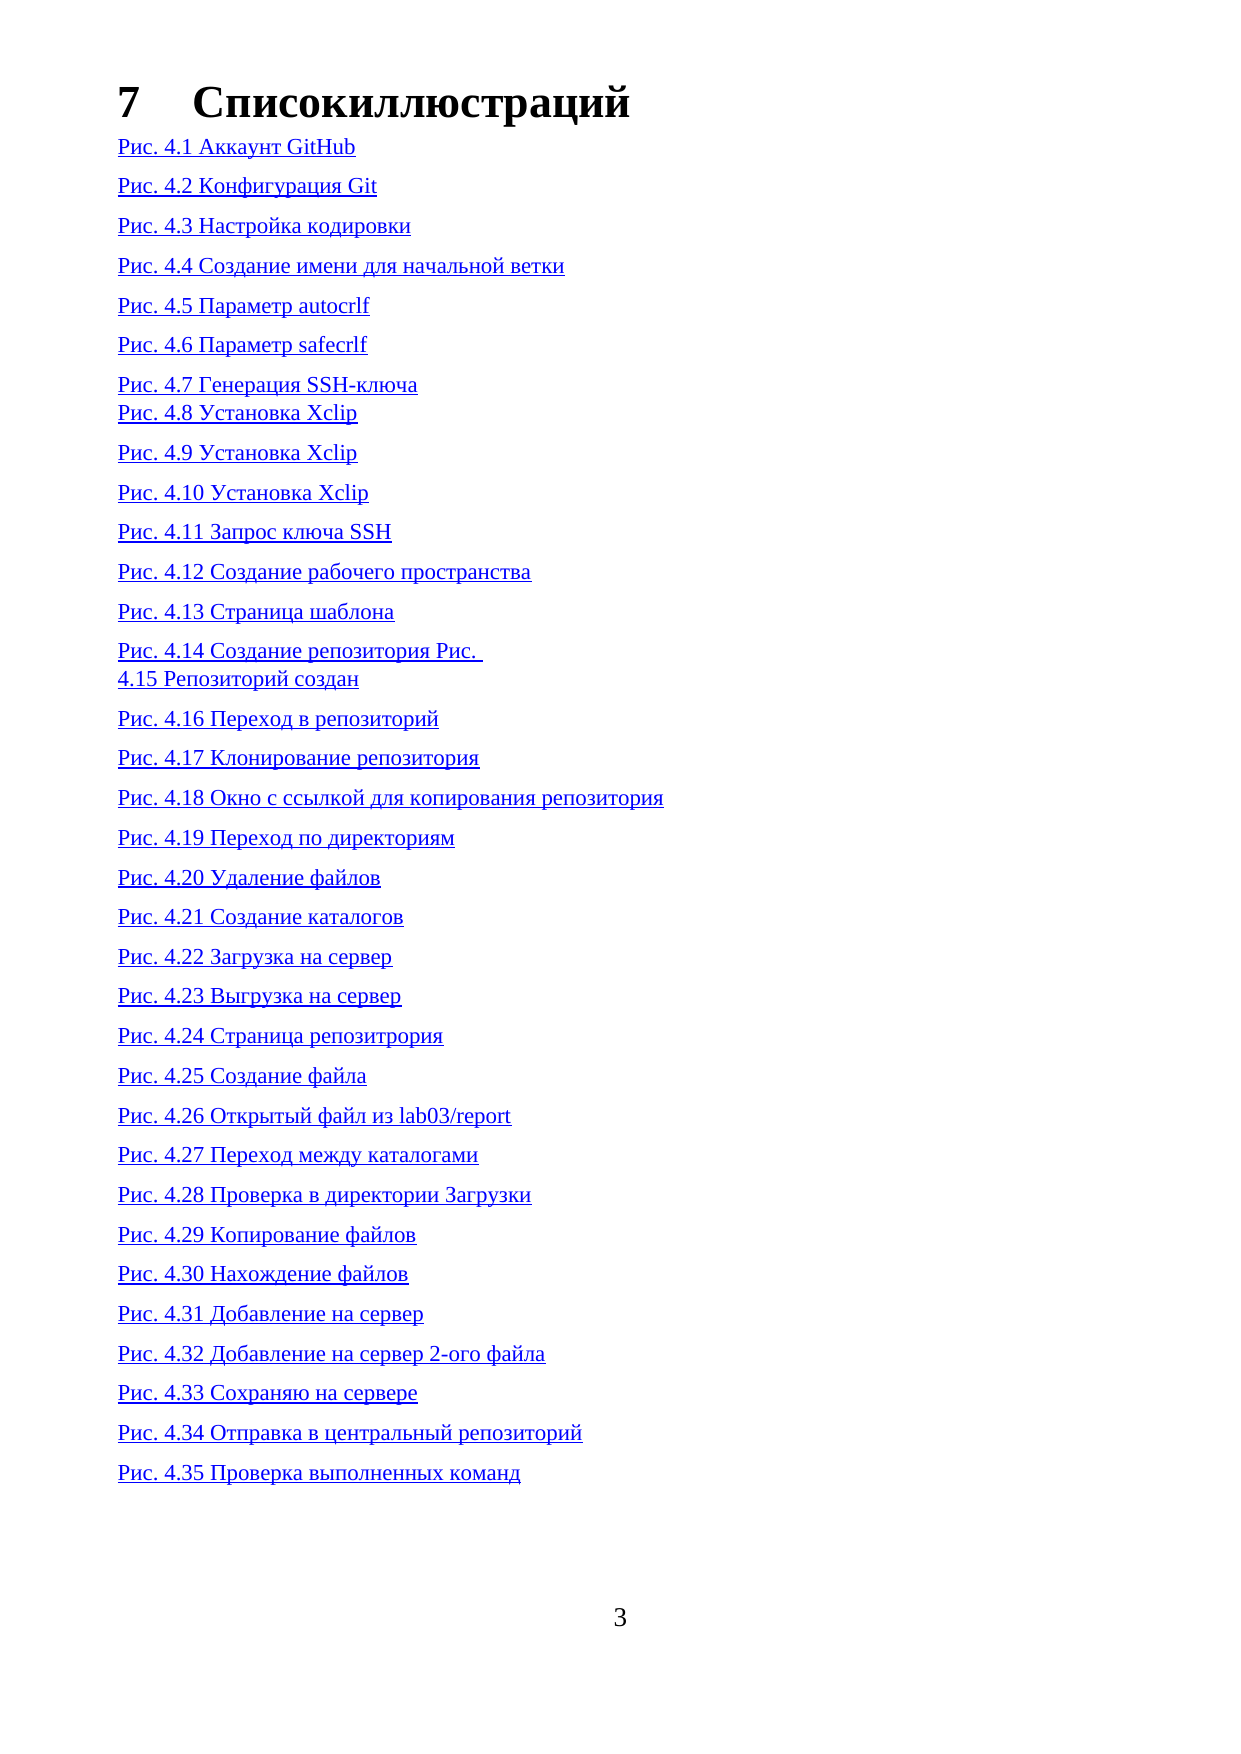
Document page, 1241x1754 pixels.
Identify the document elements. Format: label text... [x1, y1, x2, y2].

text Рис. 4.26 Открытый файл из lab03/report [117, 1102, 1122, 1128]
text Рис. 4.35 Проверка выполненных команд [117, 1459, 1122, 1485]
text Рис. 4.13 Страница шаблона [117, 598, 1122, 624]
text Рис. 4.28 Проверка в директории Загрузки [117, 1181, 1122, 1207]
text Рис. 4.30 Нахождение файлов [117, 1260, 1122, 1287]
text Рис. 4.1 Аккаунт GitHub [117, 133, 1122, 159]
text Рис. 4.9 Установка Xclip [117, 439, 1122, 465]
text Рис. 4.31 Добавление на сервер [117, 1300, 1122, 1326]
text Рис. 4.27 Переход между каталогами [117, 1141, 1122, 1168]
text Рис. 4.5 Параметр autocrlf [117, 292, 1122, 318]
text Рис. 4.29 Копирование файлов [117, 1221, 1122, 1247]
text Рис. 4.6 Параметр safecrlf [117, 331, 1122, 358]
text Рис. 4.32 Добавление на сервер 2-ого файла [117, 1340, 1122, 1366]
text Рис. 4.24 Страница репозитрория [117, 1022, 1122, 1049]
text Рис. 4.23 Выгрузка на сервер [117, 983, 1122, 1009]
text Рис. 4.10 Установка Xclip [117, 479, 1122, 505]
subtitle Списокиллюстраций [117, 75, 1122, 128]
text Рис. 4.7 Генерация SSH-ключа [117, 371, 1122, 397]
text Рис. 4.8 Установка Xclip [117, 399, 1122, 426]
text Рис. 4.25 Создание файла [117, 1062, 1122, 1088]
text Рис. 4.33 Сохраняю на сервере [117, 1379, 1122, 1406]
text Рис. 4.3 Настройка кодировки [117, 212, 1122, 239]
text Рис. 4.4 Создание имени для начальной ветки [117, 252, 1122, 278]
text Рис. 4.2 Конфигурация Git [117, 173, 1122, 199]
text Рис. 4.11 Запрос ключа SSH [117, 518, 1122, 545]
text Рис. 4.22 Загрузка на сервер [117, 943, 1122, 969]
text Рис. 4.19 Переход по директориям [117, 824, 1122, 850]
text Рис. 4.17 Клонирование репозитория [117, 744, 1122, 771]
text Рис. 4.20 Удаление файлов [117, 863, 1122, 890]
text Рис. 4.12 Создание рабочего пространства [117, 558, 1122, 584]
text Рис. 4.18 Окно с ссылкой для копирования репозитория [117, 784, 1122, 811]
text Рис. 4.34 Отправка в центральный репозиторий [117, 1419, 1122, 1446]
text Рис. 4.14 Создание репозитория Рис. 4.15 Репозиторий создан [117, 637, 489, 691]
text Рис. 4.21 Создание каталогов [117, 903, 1122, 929]
text Рис. 4.16 Переход в репозиторий [117, 705, 1122, 731]
